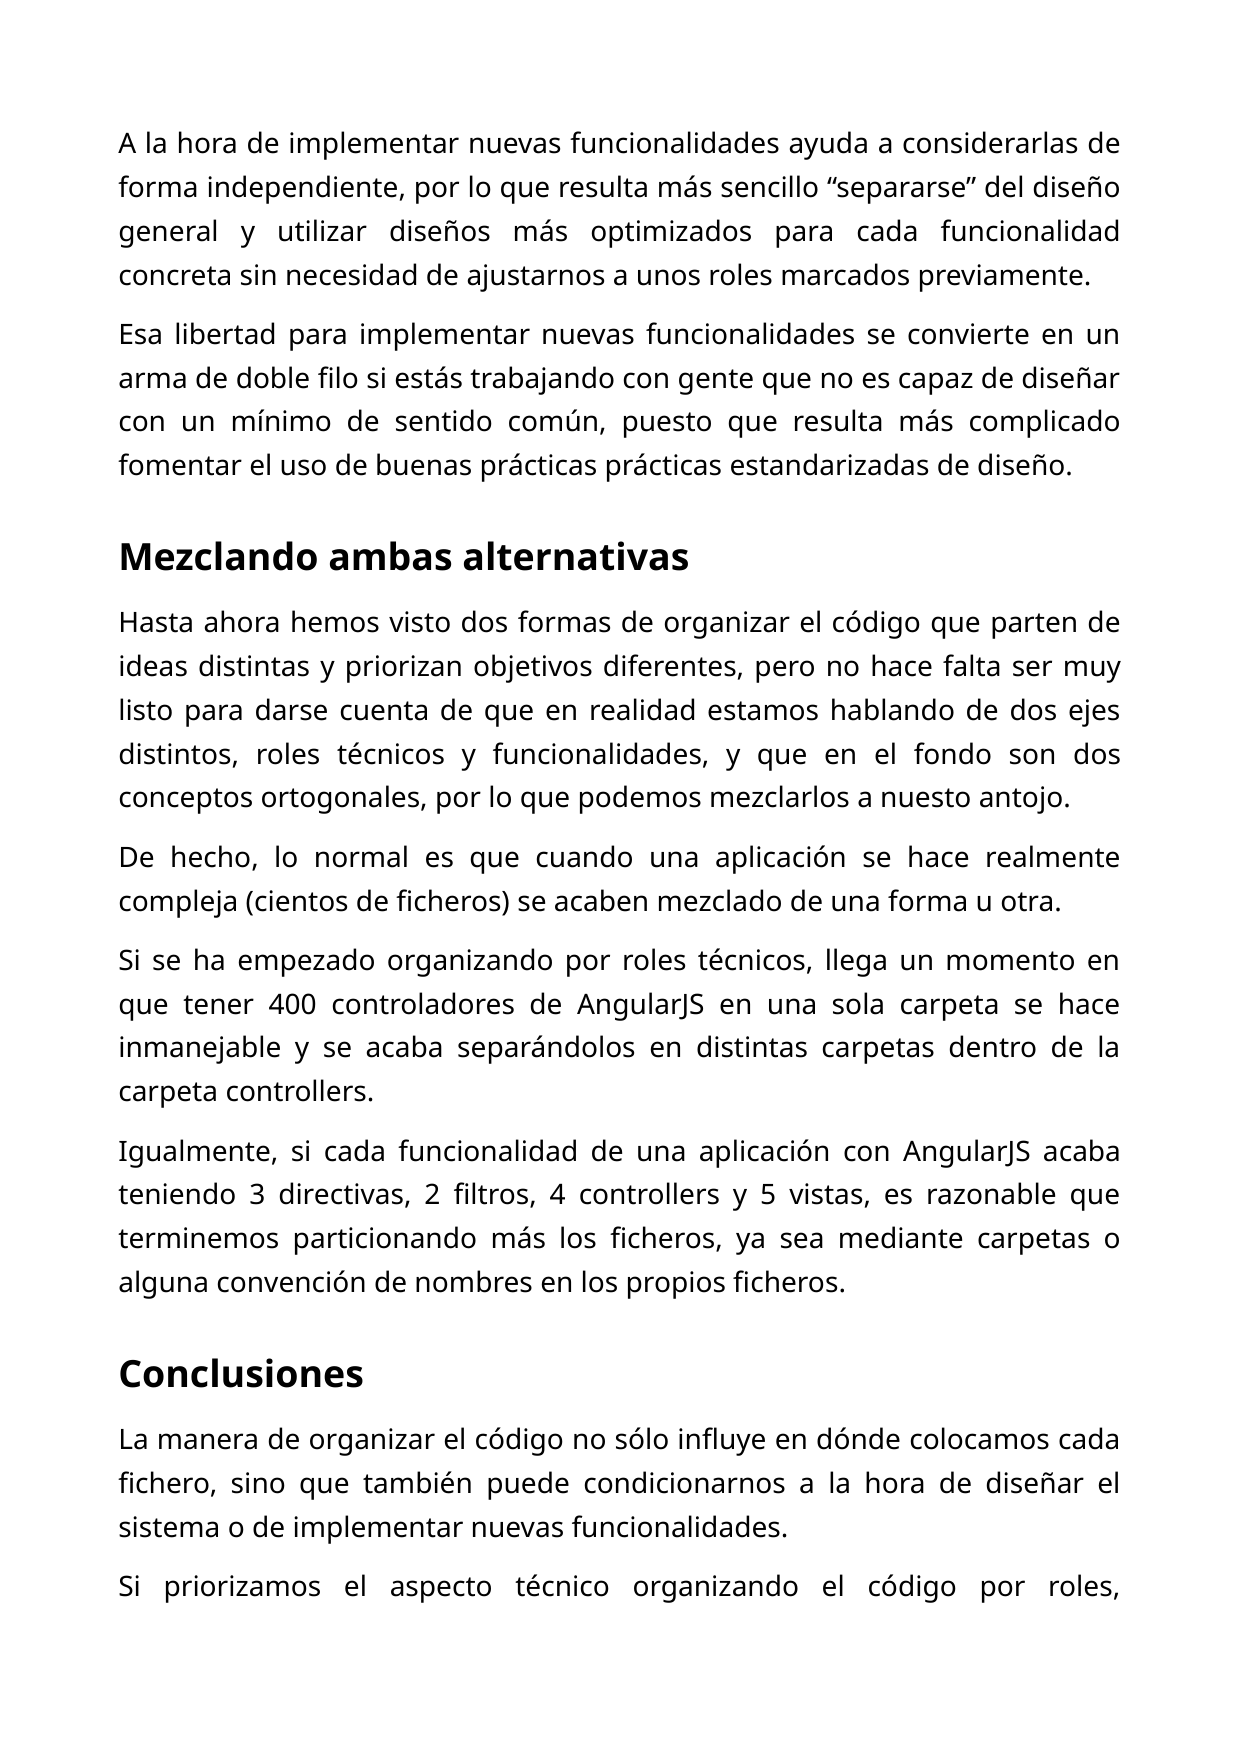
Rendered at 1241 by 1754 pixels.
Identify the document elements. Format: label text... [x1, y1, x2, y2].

text Esa libertad para implementar nuevas funcionalidades se convierte en un arma de doble filo si estás trabajando con gente que no es capaz de diseñar con un mínimo de sentido común, puesto que resulta más complicado fomentar el uso de buenas prácticas prácticas estandarizadas de diseño. [118, 309, 1122, 484]
subtitle Mezclando ambas alternativas [118, 531, 1122, 582]
text Si priorizamos el aspecto técnico organizando el código por roles, [118, 1561, 1122, 1604]
text Si se ha empezado organizando por roles técnicos, llega un momento en que tener 400 controladores de AngularJS en una sola carpeta se hace inmanejable y se acaba separándolos en distintas carpetas dentro de la carpeta controllers. [118, 935, 1122, 1110]
text De hecho, lo normal es que cuando una aplicación se hace realmente compleja (cientos de ficheros) se acaben mezclado de una forma u otra. [118, 832, 1122, 919]
text Hasta ahora hemos visto dos formas de organizar el código que parten de ideas distintas y priorizan objetivos diferentes, pero no hace falta ser muy listo para darse cuenta de que en realidad estamos hablando de dos ejes distintos, roles técnicos y funcionalidades, y que en el fondo son dos conceptos ortogonales, por lo que podemos mezclarlos a nuesto antojo. [118, 597, 1122, 816]
text La manera de organizar el código no sólo influye en dónde colocamos cada fichero, sino que también puede condicionarnos a la hora de diseñar el sistema o de implementar nuevas funcionalidades. [118, 1414, 1122, 1545]
text A la hora de implementar nuevas funcionalidades ayuda a considerarlas de forma independiente, por lo que resulta más sencillo “separarse” del diseño general y utilizar diseños más optimizados para cada funcionalidad concreta sin necesidad de ajustarnos a unos roles marcados previamente. [118, 118, 1122, 293]
subtitle Conclusiones [118, 1347, 1122, 1398]
text Igualmente, si cada funcionalidad de una aplicación con AngularJS acaba teniendo 3 directivas, 2 filtros, 4 controllers y 5 vistas, es razonable que terminemos particionando más los ficheros, ya sea mediante carpetas o alguna convención de nombres en los propios ficheros. [118, 1125, 1122, 1300]
